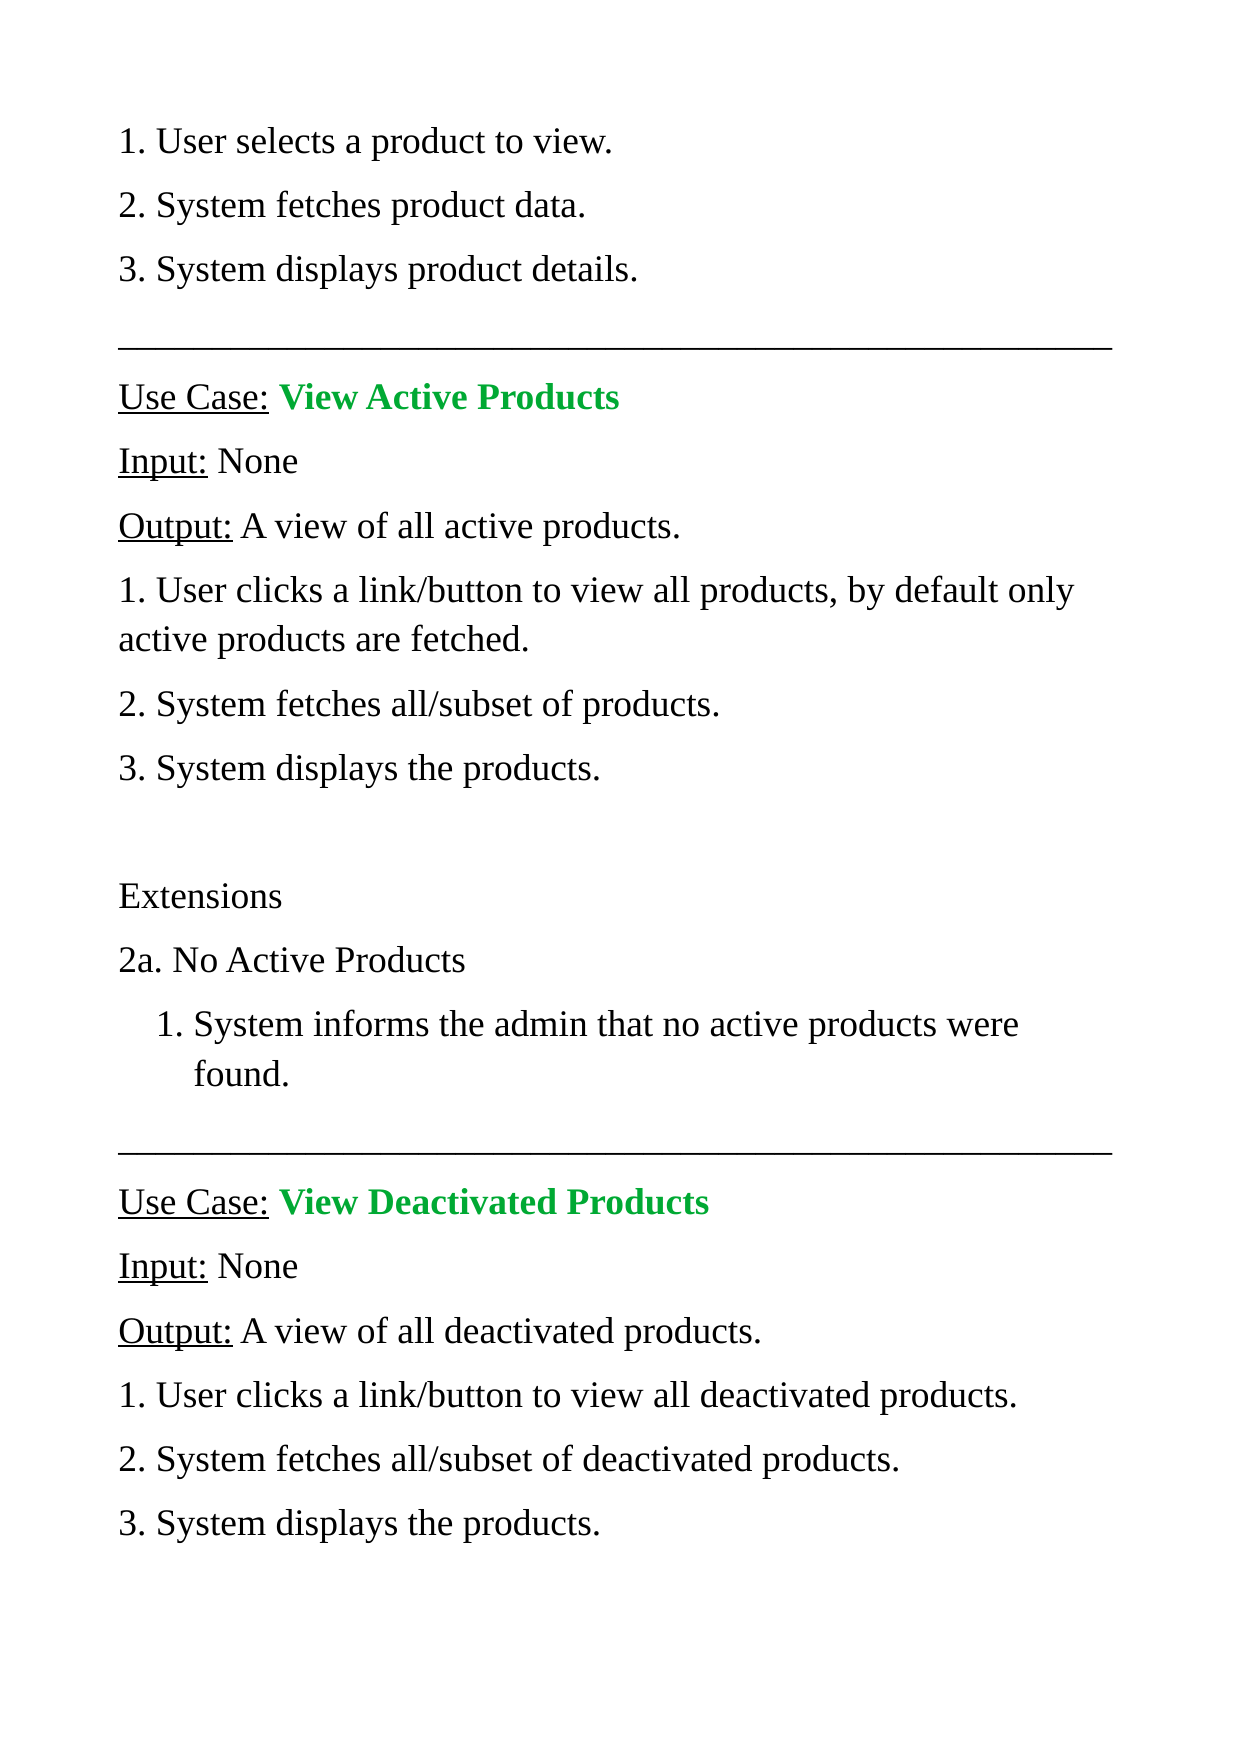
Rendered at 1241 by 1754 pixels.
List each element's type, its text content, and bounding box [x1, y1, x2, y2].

text _____________________________________________________ [118, 311, 1122, 354]
text Input: None [118, 1244, 1122, 1287]
text 1. User clicks a link/button to view all deactivated products. [118, 1372, 1122, 1415]
text _____________________________________________________ [118, 1116, 1122, 1159]
text 1. User selects a product to view. [118, 118, 1122, 161]
text 3. System displays product details. [118, 246, 1122, 289]
text 3. System displays the products. [118, 745, 1122, 788]
text 1. User clicks a link/button to view all products, by default only active products are fetched. [118, 567, 1122, 660]
text Extensions [118, 873, 1122, 917]
text Output: A view of all deactivated products. [118, 1308, 1122, 1351]
text 3. System displays the products. [118, 1501, 1122, 1544]
text 2. System fetches all/subset of deactivated products. [118, 1436, 1122, 1479]
text Use Case: View Deactivated Products [118, 1180, 1122, 1223]
text 2. System fetches product data. [118, 182, 1122, 225]
list System informs the admin that no active products were found. [156, 1002, 1122, 1094]
text Use Case: View Active Products [118, 375, 1122, 418]
text Input: None [118, 439, 1122, 482]
text 2. System fetches all/subset of products. [118, 681, 1122, 724]
text 2a. No Active Products [118, 938, 1122, 981]
text Output: A view of all active products. [118, 503, 1122, 546]
